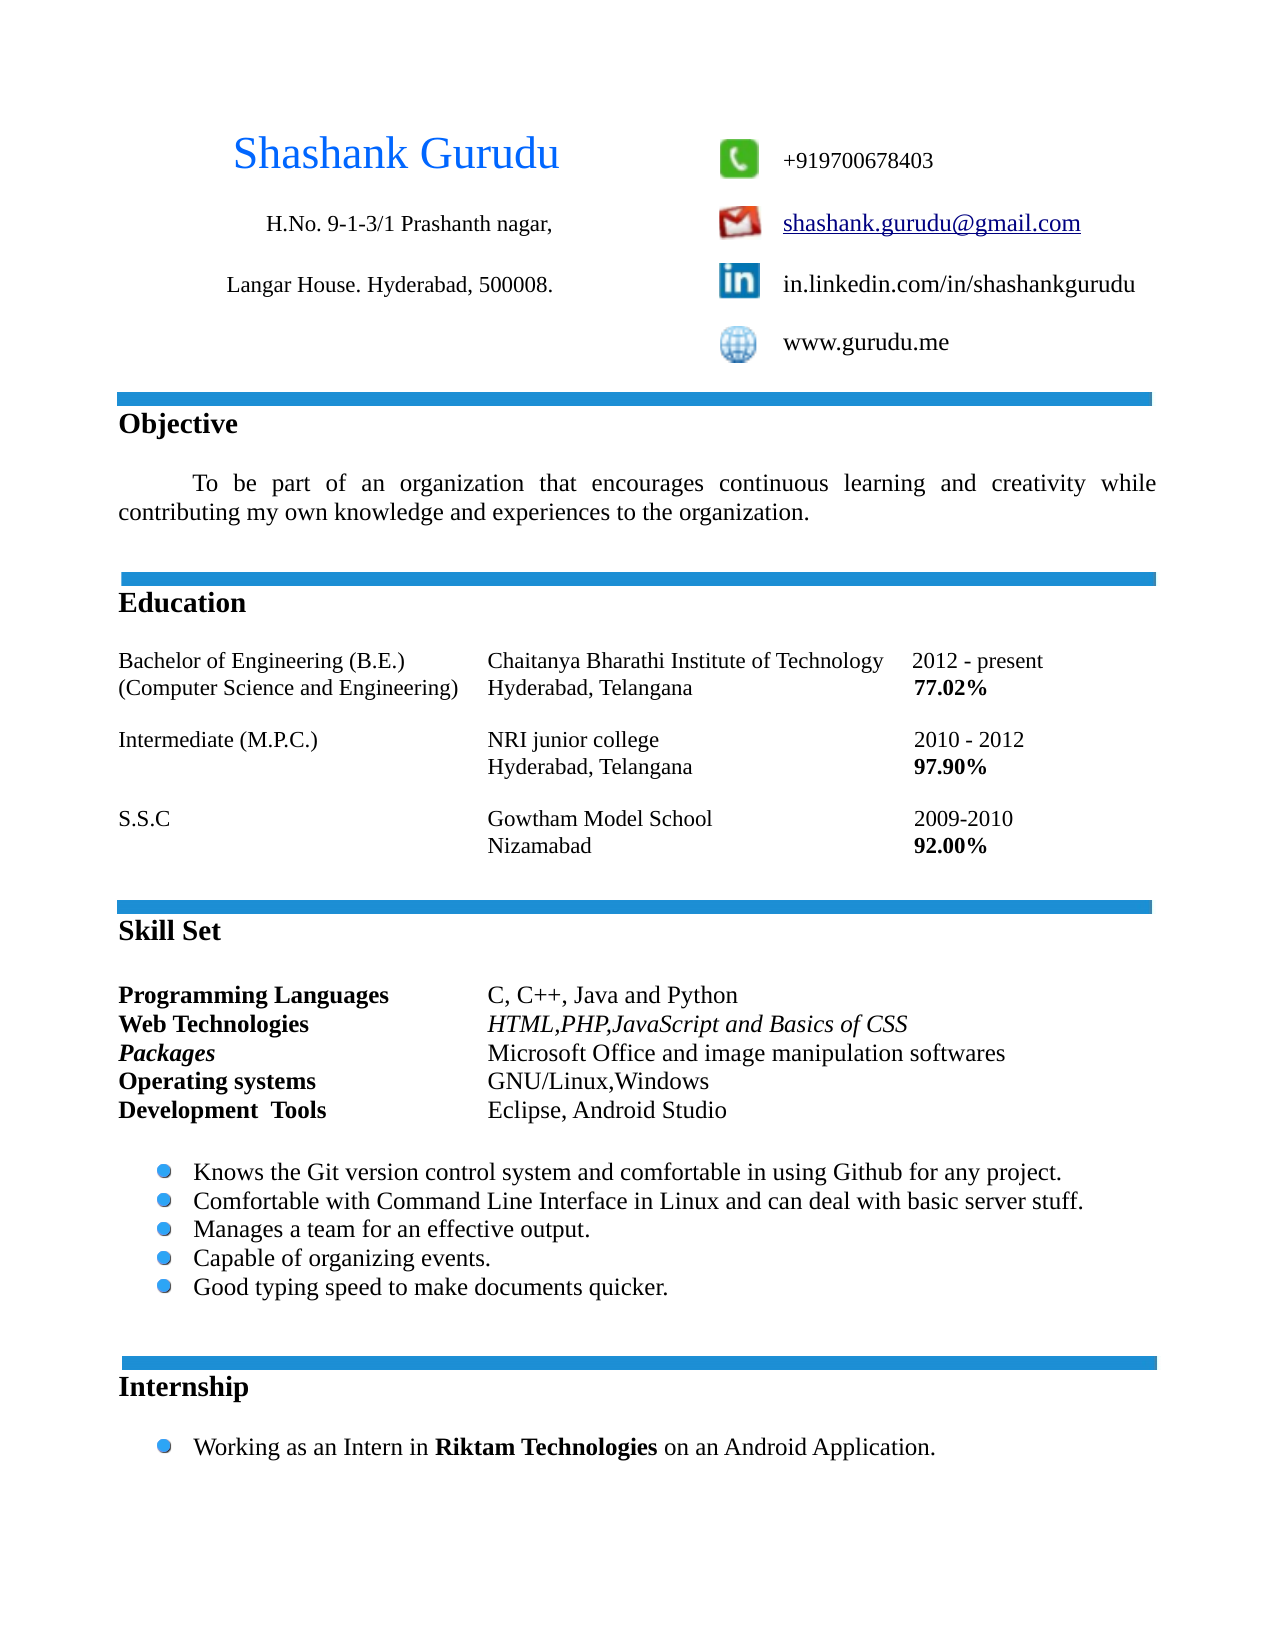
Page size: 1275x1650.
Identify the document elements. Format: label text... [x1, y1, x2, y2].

picture [720, 326, 757, 363]
text Programming Languages C, C++, Java and Python [118, 980, 1157, 1009]
text in.linkedin.com/in/shashankgurudu [760, 269, 1157, 298]
text www.gurudu.me [757, 327, 1157, 355]
picture [719, 263, 760, 300]
text Operating systems GNU/Linux,Windows [118, 1066, 1157, 1095]
picture [122, 1356, 1161, 1370]
list Working as an Intern in Riktam Technologies on an Android Application. [156, 1432, 1157, 1460]
text Objective [118, 384, 1157, 439]
text Education [118, 554, 1157, 619]
text Skill Set [118, 892, 1157, 947]
picture [156, 1163, 172, 1179]
picture [156, 1192, 172, 1208]
text Intermediate (M.P.C.) NRI junior college 2010 - 2012 [118, 726, 1157, 753]
list Manages a team for an effective output. [156, 1214, 1157, 1243]
text (Computer Science and Engineering) Hyderabad, Telangana 77.02% [118, 674, 1157, 700]
text Hyderabad, Telangana 97.90% [118, 753, 1157, 779]
list Comfortable with Command Line Interface in Linux and can deal with basic server stuff. [156, 1186, 1157, 1214]
picture [156, 1221, 172, 1237]
text Internship [118, 1329, 1157, 1403]
picture [156, 1438, 172, 1454]
text [118, 327, 720, 355]
picture [720, 139, 759, 179]
text Nizamabad 92.00% [118, 832, 1157, 858]
text Web Technologies HTML,PHP,JavaScript and Basics of CSS [118, 1009, 1157, 1038]
text Bachelor of Engineering (B.E.) Chaitanya Bharathi Institute of Technology 2012 - present [118, 647, 1157, 674]
picture [117, 900, 1156, 914]
list Capable of organizing events. [156, 1243, 1157, 1272]
text Development Tools Eclipse, Android Studio [118, 1095, 1157, 1124]
text To be part of an organization that encourages continuous learning and creativity while contributing my own knowledge and experiences to the organization. [118, 468, 1157, 526]
list Knows the Git version control system and comfortable in using Github for any project. [156, 1157, 1157, 1186]
text Packages Microsoft Office and image manipulation softwares [118, 1038, 1157, 1066]
picture [117, 392, 1156, 406]
list Good typing speed to make documents quicker. [156, 1272, 1157, 1301]
text H.No. 9-1-3/1 Prashanth nagar, shashank.gurudu@gmail.com [118, 180, 1157, 243]
picture [121, 572, 1160, 586]
picture [156, 1278, 172, 1294]
picture [719, 206, 762, 240]
text Shashank Gurudu +919700678403 [118, 118, 1157, 180]
text Langar House. Hyderabad, 500008. [118, 269, 719, 298]
picture [156, 1250, 172, 1266]
text S.S.C Gowtham Model School 2009-2010 [118, 806, 1157, 832]
